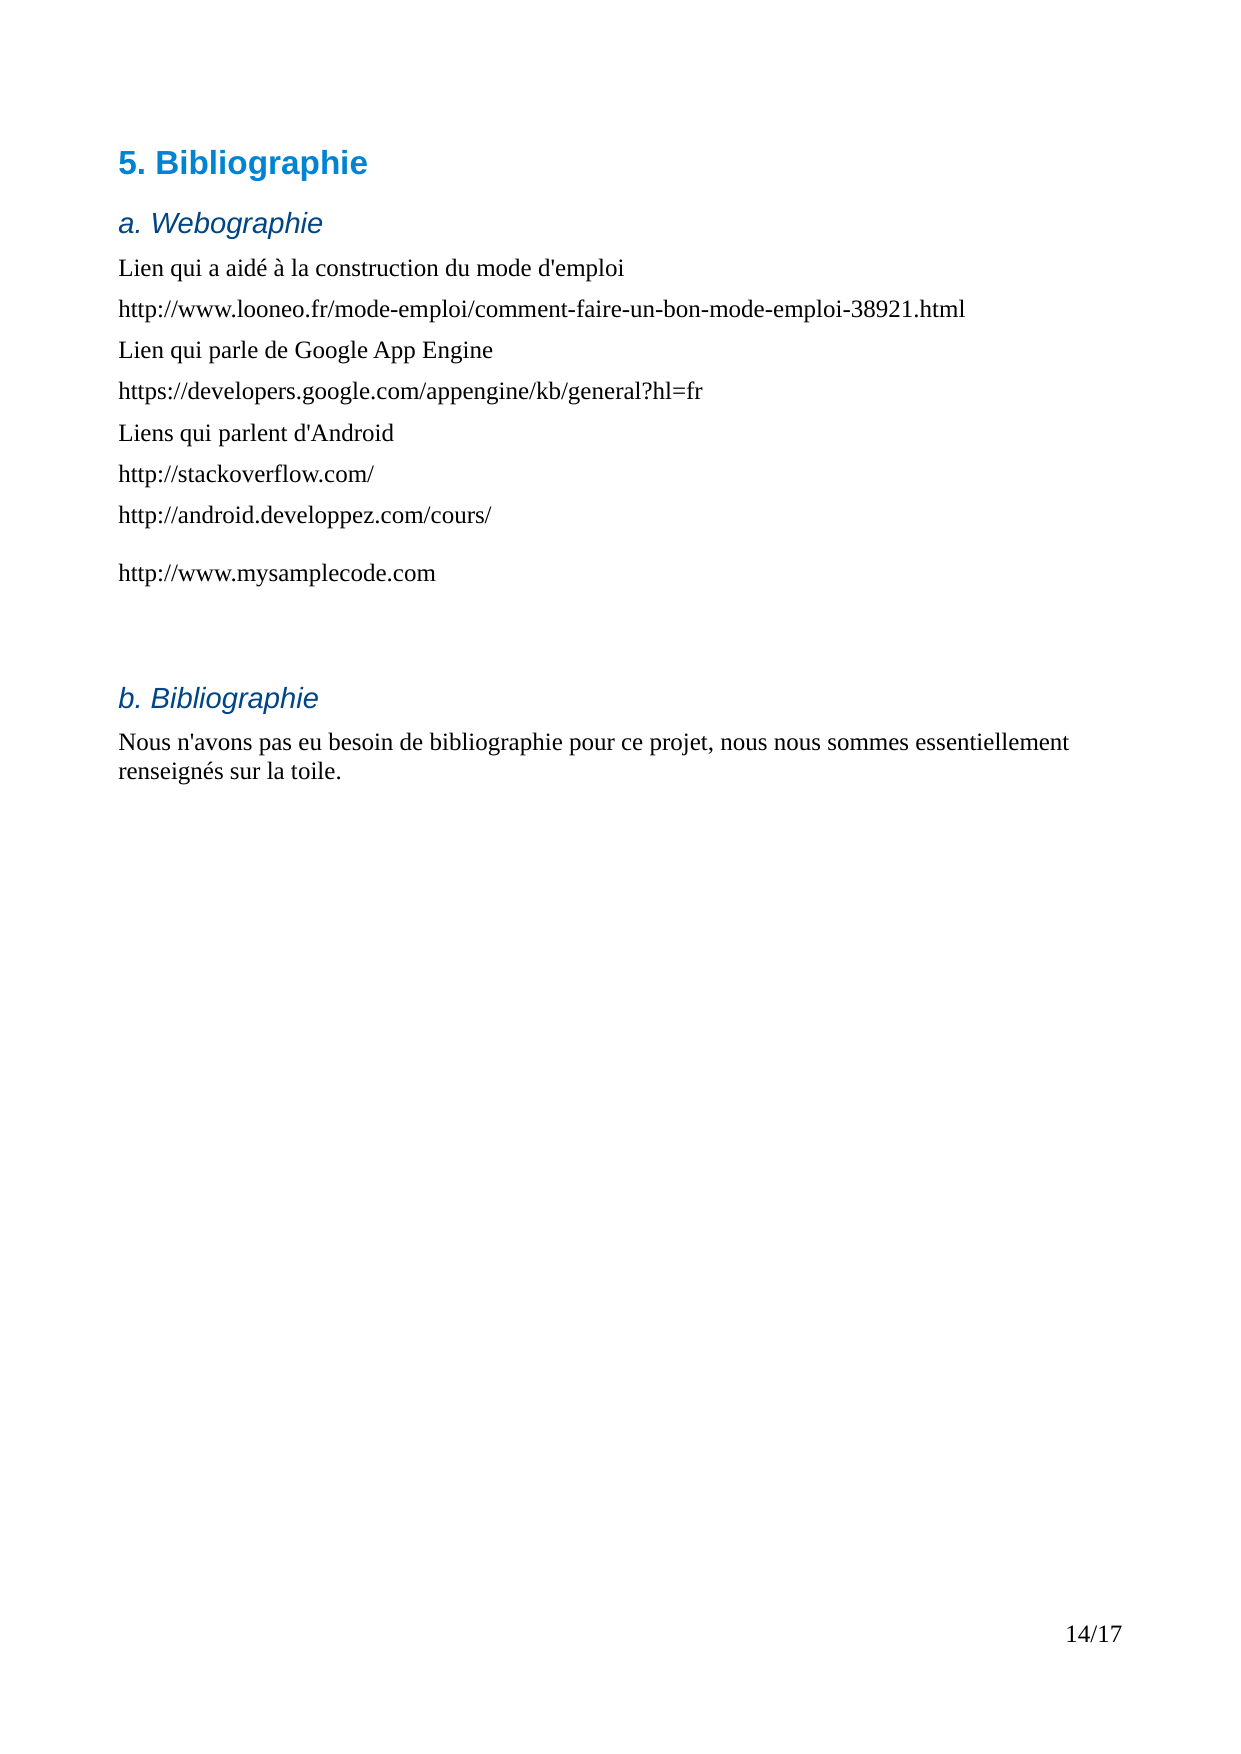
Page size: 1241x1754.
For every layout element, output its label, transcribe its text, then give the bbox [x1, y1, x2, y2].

text http://stackoverflow.com/ [118, 459, 1122, 488]
text http://android.developpez.com/cours/ [118, 500, 1122, 529]
text http://www.mysamplecode.com [118, 558, 1122, 586]
text Nous n'avons pas eu besoin de bibliographie pour ce projet, nous nous sommes essentiellement renseignés sur la toile. [118, 727, 1122, 785]
text http://www.looneo.fr/mode-emploi/comment-faire-un-bon-mode-emploi-38921.html [118, 294, 1122, 323]
text Lien qui parle de Google App Engine [118, 335, 1122, 364]
subtitle b. Bibliographie [118, 681, 1122, 715]
subtitle a. Webographie [118, 207, 1122, 240]
text Liens qui parlent d'Android [118, 418, 1122, 446]
subtitle 5. Bibliographie [118, 143, 1122, 182]
text Lien qui a aidé à la construction du mode d'emploi [118, 253, 1122, 281]
text https://developers.google.com/appengine/kb/general?hl=fr [118, 376, 1122, 405]
